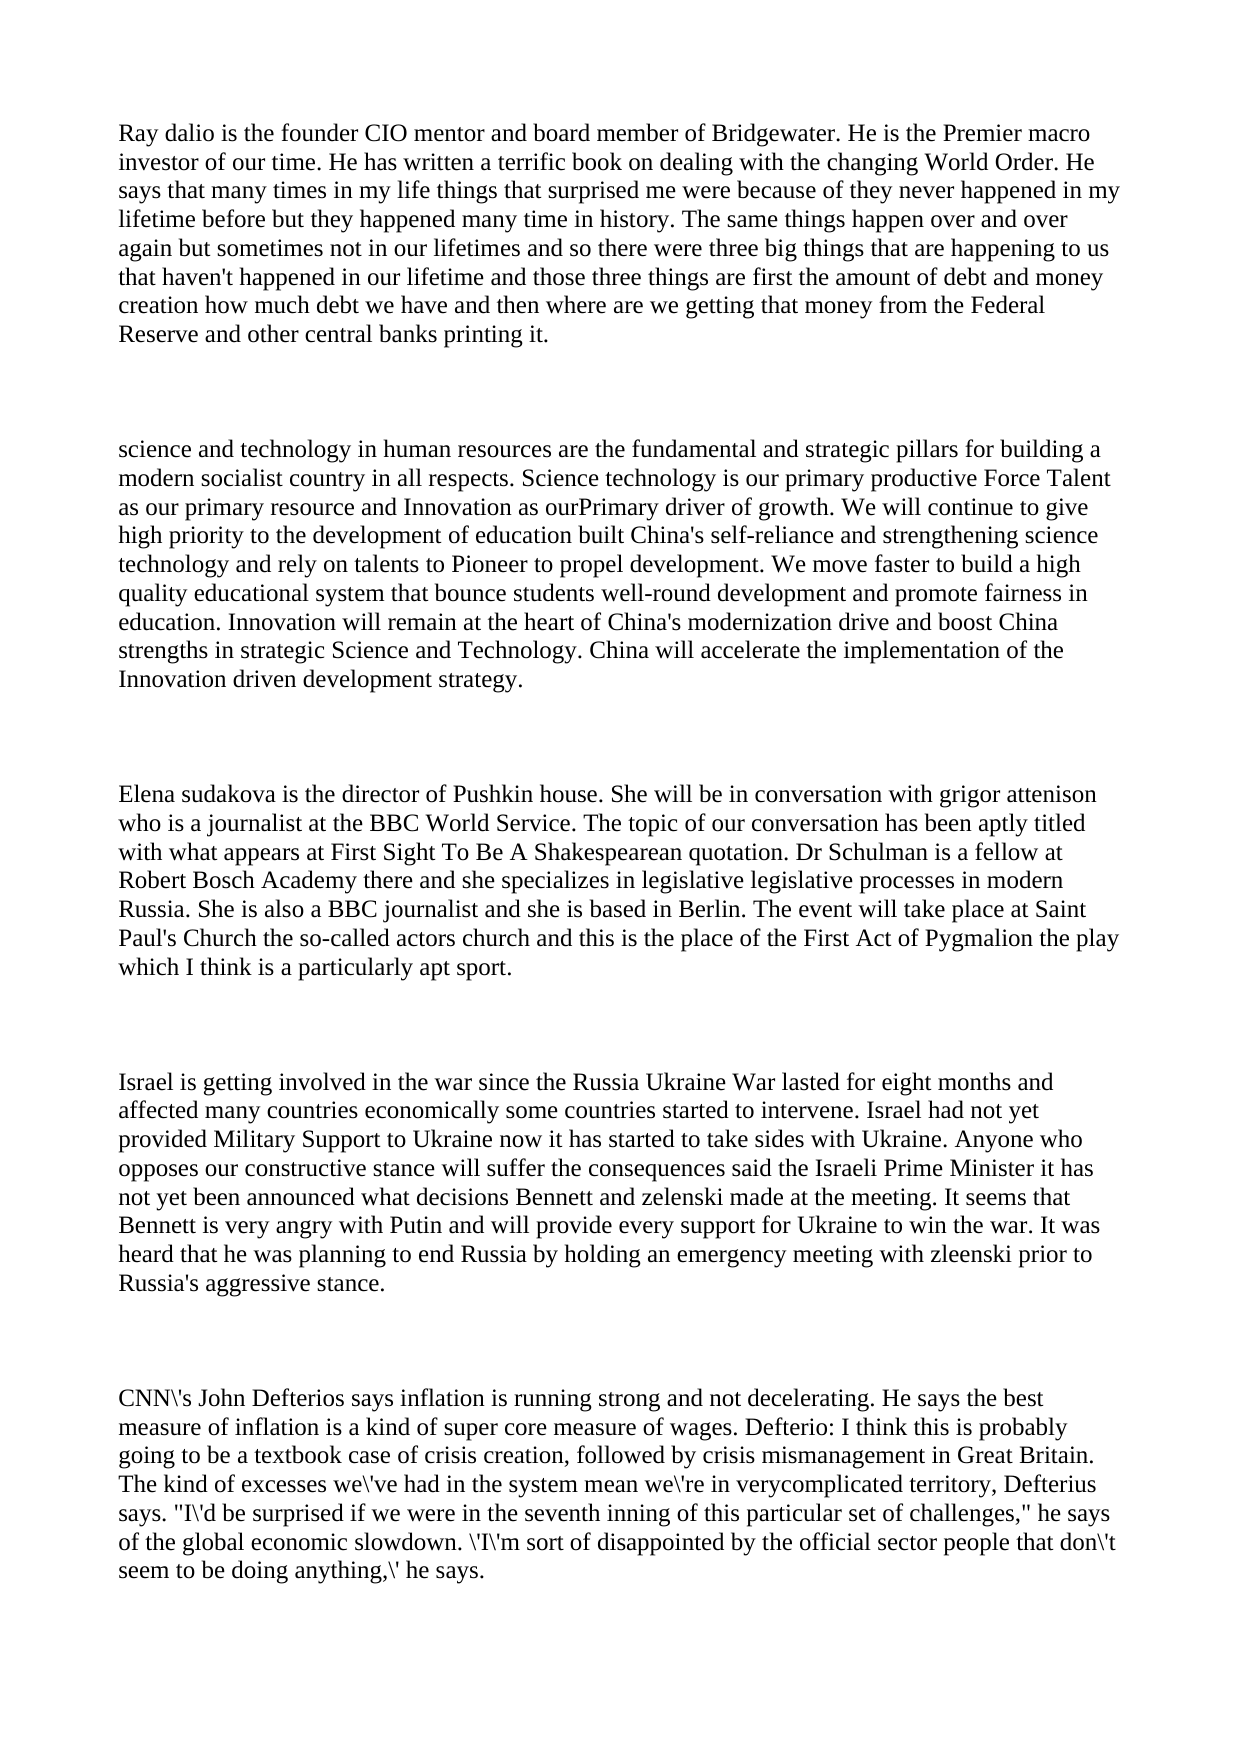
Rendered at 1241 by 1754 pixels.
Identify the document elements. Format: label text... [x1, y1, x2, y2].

text science and technology in human resources are the fundamental and strategic pillars for building a modern socialist country in all respects. Science technology is our primary productive Force Talent as our primary resource and Innovation as ourPrimary driver of growth. We will continue to give high priority to the development of education built China's self-reliance and strengthening science technology and rely on talents to Pioneer to propel development. We move faster to build a high quality educational system that bounce students well-round development and promote fairness in education. Innovation will remain at the heart of China's modernization drive and boost China strengths in strategic Science and Technology. China will accelerate the implementation of the Innovation driven development strategy. [118, 434, 1122, 693]
text Israel is getting involved in the war since the Russia Ukraine War lasted for eight months and affected many countries economically some countries started to intervene. Israel had not yet provided Military Support to Ukraine now it has started to take sides with Ukraine. Anyone who opposes our constructive stance will suffer the consequences said the Israeli Prime Minister it has not yet been announced what decisions Bennett and zelenski made at the meeting. It seems that Bennett is very angry with Putin and will provide every support for Ukraine to win the war. It was heard that he was planning to end Russia by holding an emergency meeting with zleenski prior to Russia's aggressive stance. [118, 1067, 1122, 1297]
text CNN\'s John Defterios says inflation is running strong and not decelerating. He says the best measure of inflation is a kind of super core measure of wages. Defterio: I think this is probably going to be a textbook case of crisis creation, followed by crisis mismanagement in Great Britain. The kind of excesses we\'ve had in the system mean we\'re in verycomplicated territory, Defterius says. "I\'d be surprised if we were in the seventh inning of this particular set of challenges," he says of the global economic slowdown. \'I\'m sort of disappointed by the official sector people that don\'t seem to be doing anything,\' he says. [118, 1383, 1122, 1584]
text Ray dalio is the founder CIO mentor and board member of Bridgewater. He is the Premier macro investor of our time. He has written a terrific book on dealing with the changing World Order. He says that many times in my life things that surprised me were because of they never happened in my lifetime before but they happened many time in history. The same things happen over and over again but sometimes not in our lifetimes and so there were three big things that are happening to us that haven't happened in our lifetime and those three things are first the amount of debt and money creation how much debt we have and then where are we getting that money from the Federal Reserve and other central banks printing it. [118, 118, 1122, 348]
text Elena sudakova is the director of Pushkin house. She will be in conversation with grigor attenison who is a journalist at the BBC World Service. The topic of our conversation has been aptly titled with what appears at First Sight To Be A Shakespearean quotation. Dr Schulman is a fellow at Robert Bosch Academy there and she specializes in legislative legislative processes in modern Russia. She is also a BBC journalist and she is based in Berlin. The event will take place at Saint Paul's Church the so-called actors church and this is the place of the First Act of Pygmalion the play which I think is a particularly apt sport. [118, 779, 1122, 981]
